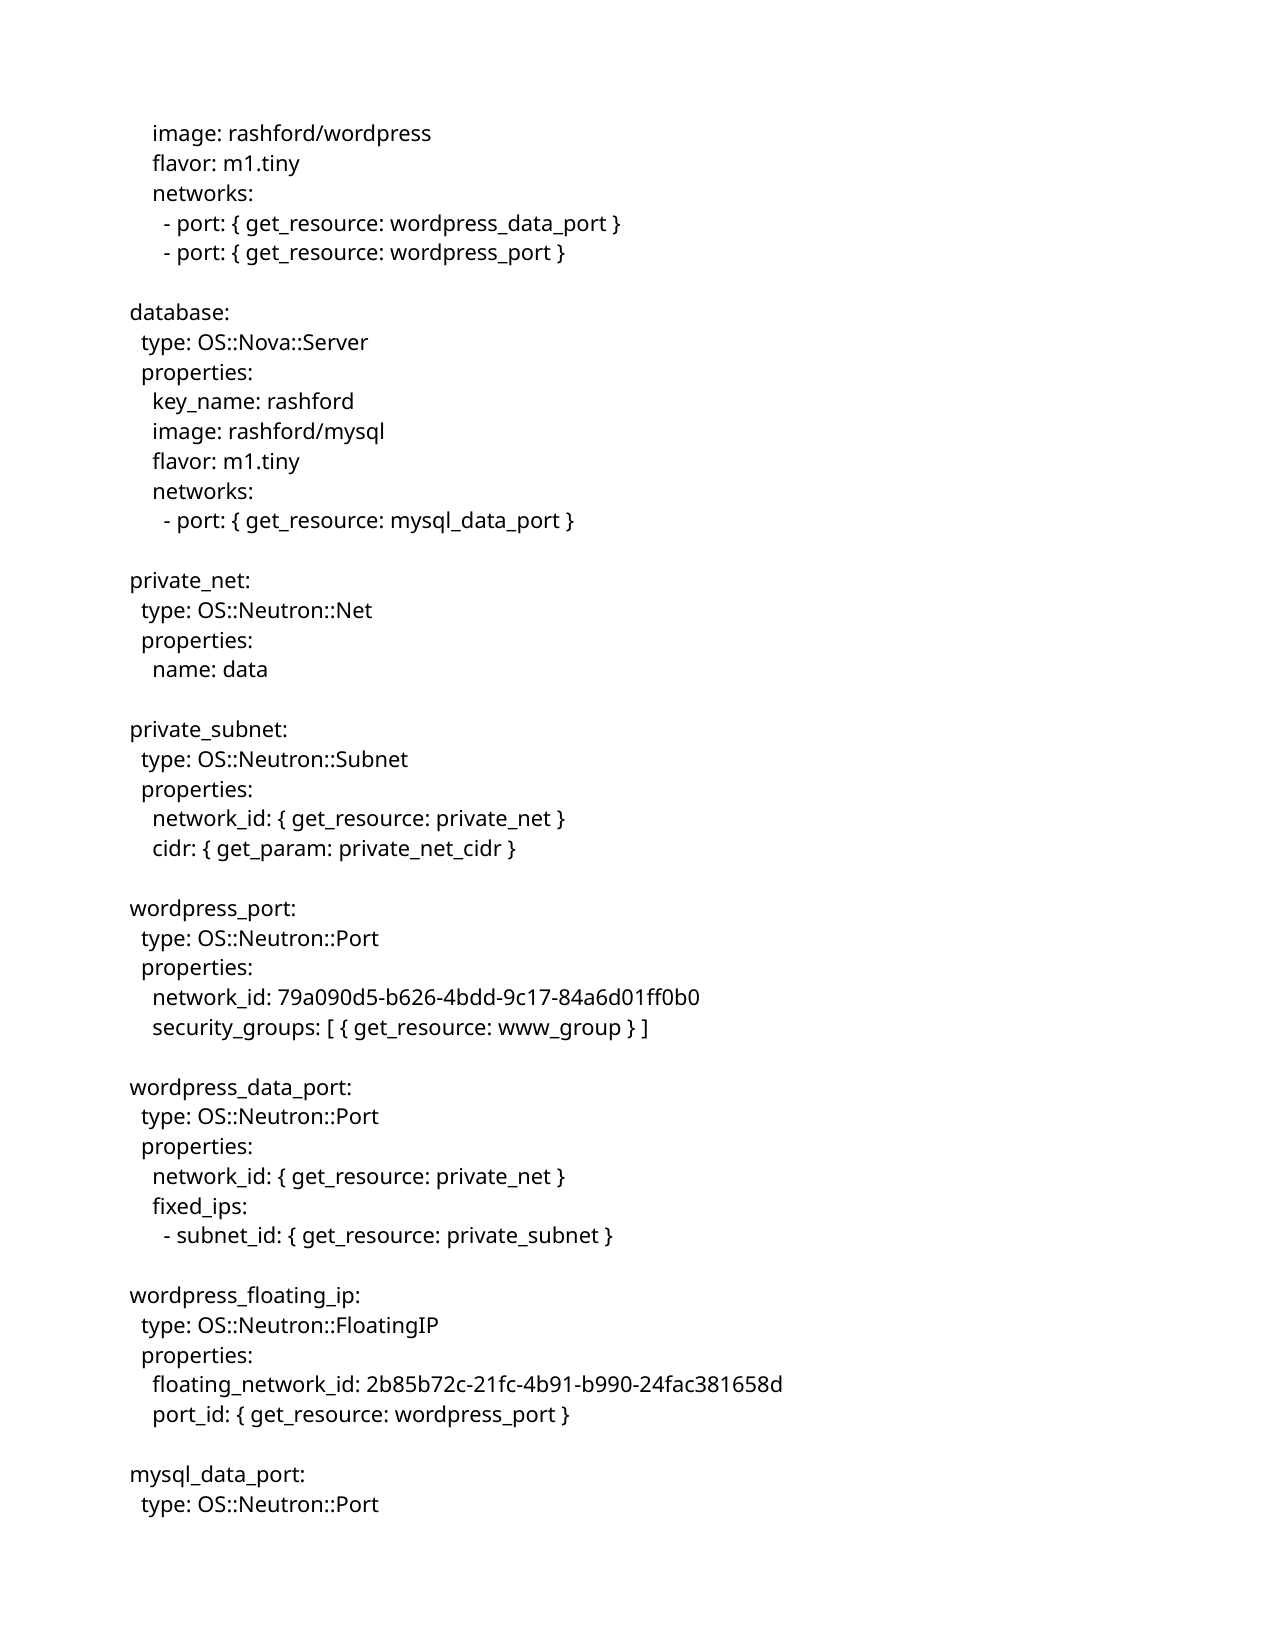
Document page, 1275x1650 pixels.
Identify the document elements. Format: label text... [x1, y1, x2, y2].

text name: data [118, 654, 1157, 684]
text network_id: { get_resource: private_net } [118, 1161, 1157, 1191]
text - port: { get_resource: wordpress_port } [118, 237, 1157, 267]
text network_id: { get_resource: private_net } [118, 803, 1157, 833]
text database: [118, 297, 1157, 327]
text private_subnet: [118, 714, 1157, 744]
text type: OS::Neutron::Port [118, 922, 1157, 952]
text networks: [118, 476, 1157, 505]
text - port: { get_resource: wordpress_data_port } [118, 207, 1157, 237]
text - port: { get_resource: mysql_data_port } [118, 505, 1157, 535]
text flavor: m1.tiny [118, 148, 1157, 178]
text mysql_data_port: [118, 1459, 1157, 1488]
text - subnet_id: { get_resource: private_subnet } [118, 1220, 1157, 1250]
text network_id: 79a090d5-b626-4bdd-9c17-84a6d01ff0b0 [118, 982, 1157, 1012]
text type: OS::Neutron::Port [118, 1488, 1157, 1518]
text port_id: { get_resource: wordpress_port } [118, 1399, 1157, 1429]
text cidr: { get_param: private_net_cidr } [118, 833, 1157, 863]
text properties: [118, 624, 1157, 654]
text type: OS::Neutron::Subnet [118, 744, 1157, 773]
text wordpress_floating_ip: [118, 1280, 1157, 1310]
text security_groups: [ { get_resource: www_group } ] [118, 1012, 1157, 1042]
text properties: [118, 1131, 1157, 1161]
text type: OS::Neutron::Net [118, 595, 1157, 624]
text properties: [118, 1339, 1157, 1369]
text properties: [118, 952, 1157, 982]
text private_net: [118, 565, 1157, 595]
text image: rashford/mysql [118, 416, 1157, 446]
text type: OS::Neutron::Port [118, 1101, 1157, 1131]
text fixed_ips: [118, 1191, 1157, 1220]
text image: rashford/wordpress [118, 118, 1157, 148]
text properties: [118, 356, 1157, 386]
text type: OS::Neutron::FloatingIP [118, 1310, 1157, 1339]
text networks: [118, 178, 1157, 207]
text key_name: rashford [118, 386, 1157, 416]
text wordpress_port: [118, 893, 1157, 922]
text properties: [118, 773, 1157, 803]
text wordpress_data_port: [118, 1071, 1157, 1101]
text type: OS::Nova::Server [118, 327, 1157, 356]
text flavor: m1.tiny [118, 446, 1157, 476]
text floating_network_id: 2b85b72c-21fc-4b91-b990-24fac381658d [118, 1369, 1157, 1399]
